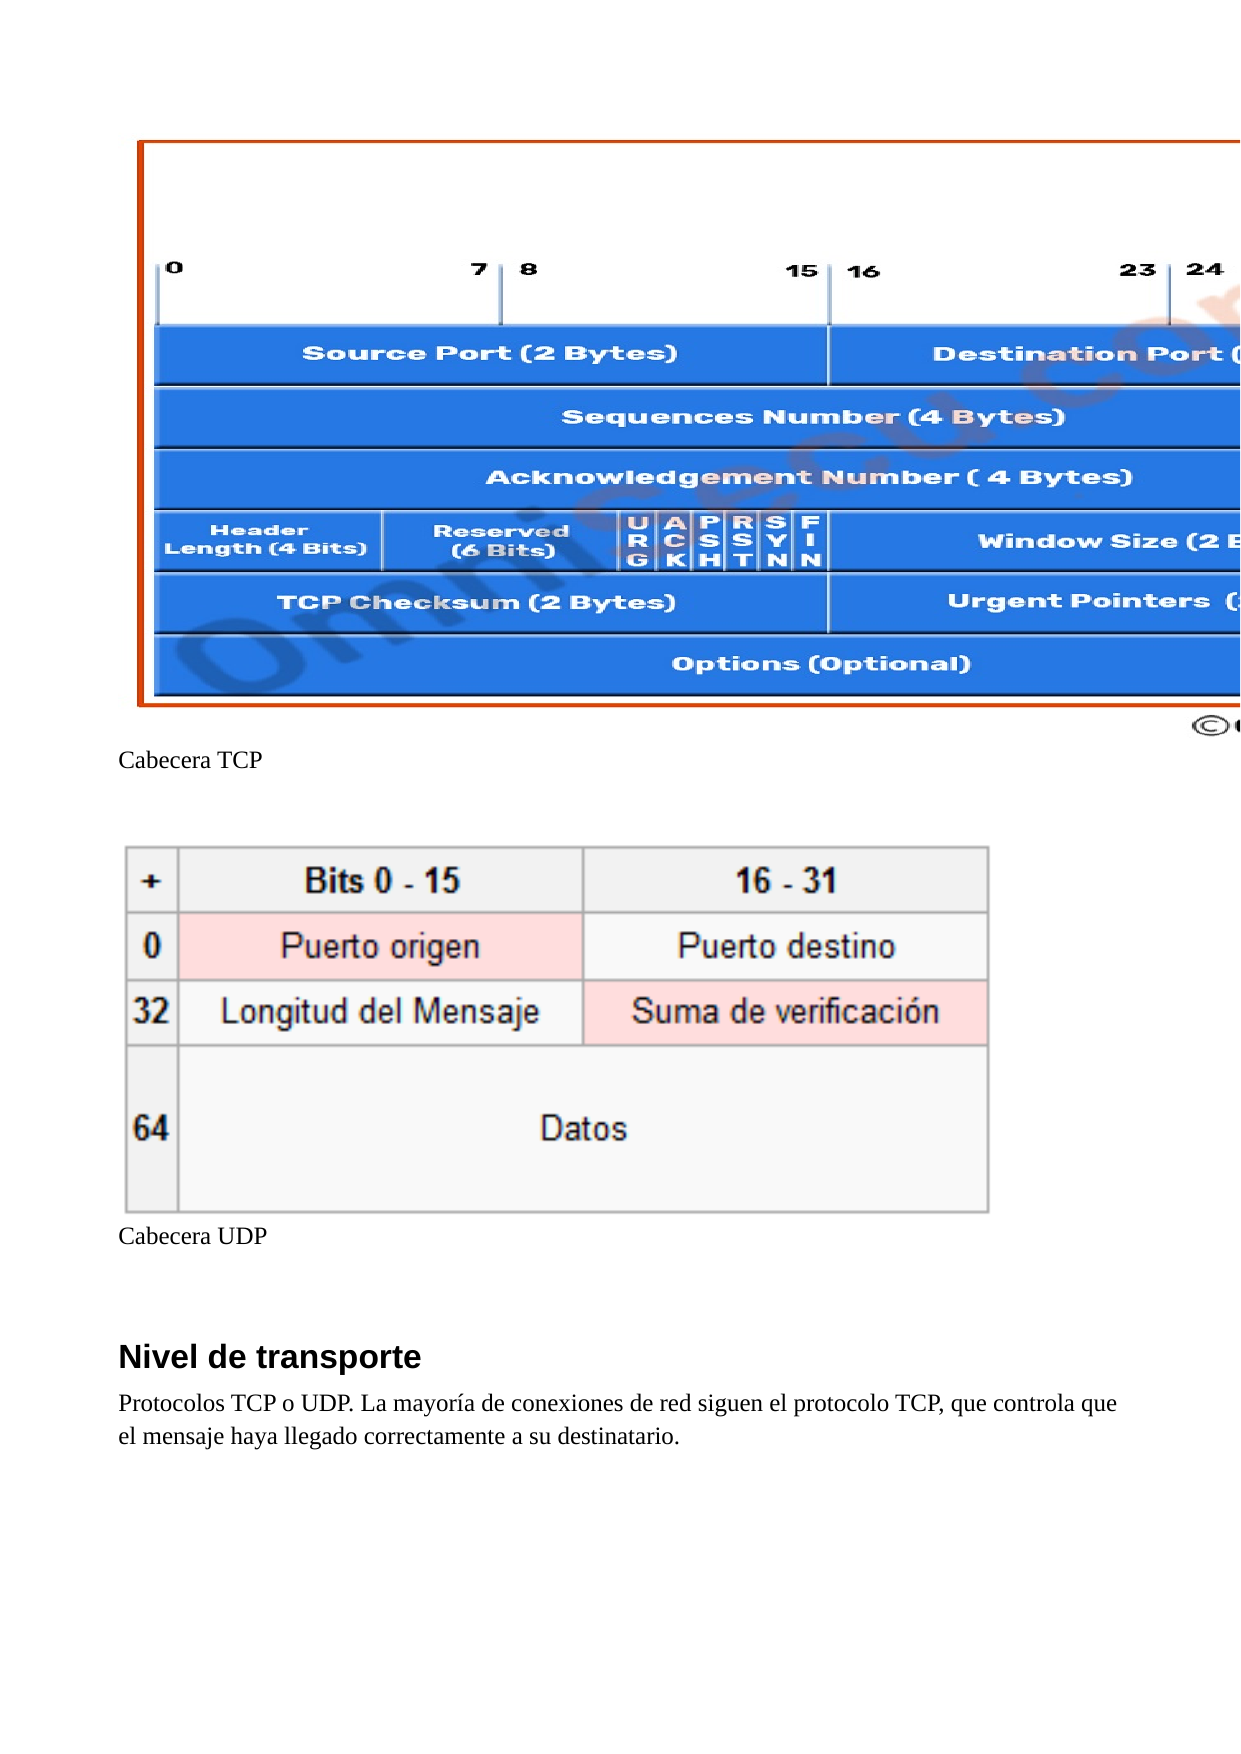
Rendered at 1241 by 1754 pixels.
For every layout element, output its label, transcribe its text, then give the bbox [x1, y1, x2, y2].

picture [118, 840, 998, 1222]
text Cabecera TCP [118, 745, 1122, 773]
text Cabecera UDP [118, 1221, 1122, 1250]
picture [118, 118, 1241, 745]
text Protocolos TCP o UDP. La mayoría de conexiones de red siguen el protocolo TCP, que controla que el mensaje haya llegado correctamente a su destinatario. [118, 1388, 1122, 1450]
subtitle Nivel de transporte [118, 1337, 1122, 1376]
